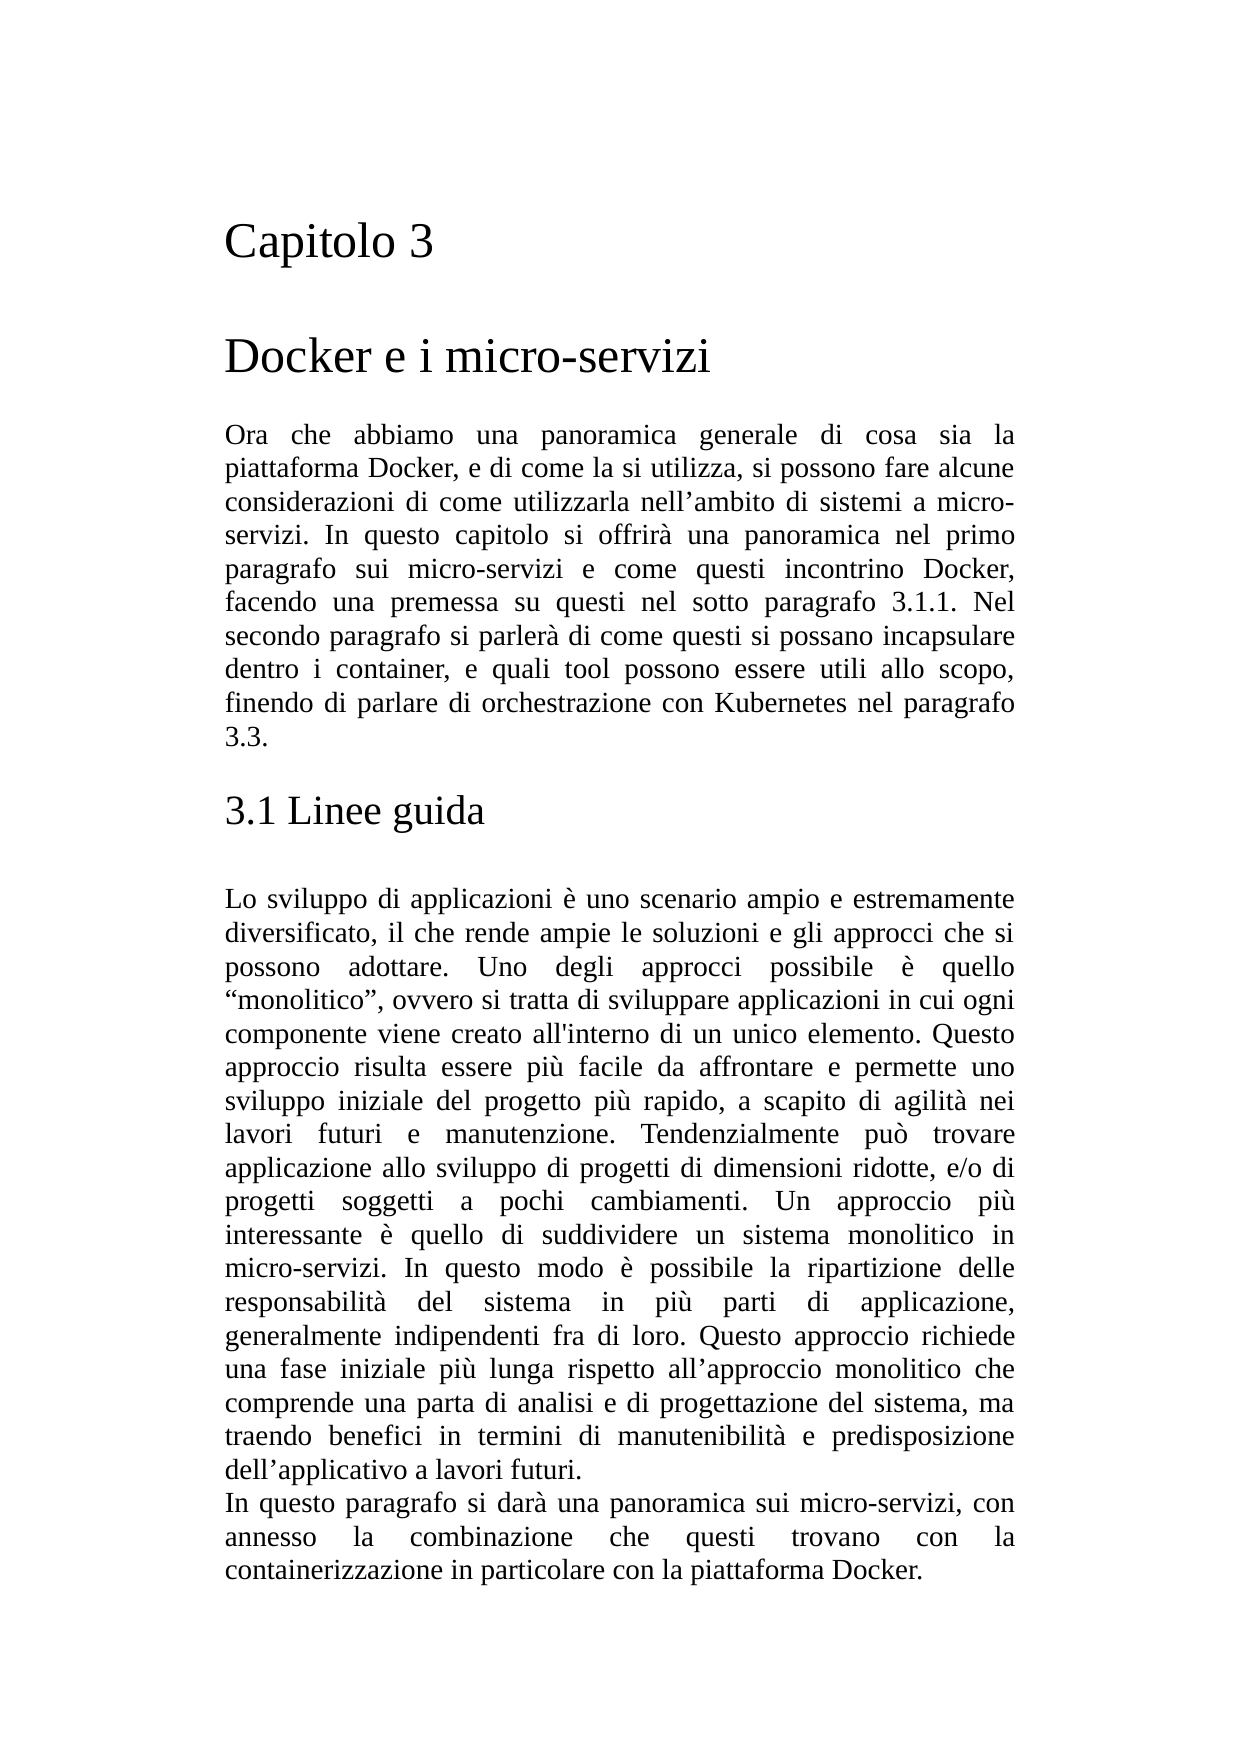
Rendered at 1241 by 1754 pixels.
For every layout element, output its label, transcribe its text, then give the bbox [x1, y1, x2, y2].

text Ora che abbiamo una panoramica generale di cosa sia la piattaforma Docker, e di come la si utilizza, si possono fare alcune considerazioni di come utilizzarla nell’ambito di sistemi a micro-servizi. In questo capitolo si offrirà una panoramica nel primo paragrafo sui micro-servizi e come questi incontrino Docker, facendo una premessa su questi nel sotto paragrafo 3.1.1. Nel secondo paragrafo si parlerà di come questi si possano incapsulare dentro i container, e quali tool possono essere utili allo scopo, finendo di parlare di orchestrazione con Kubernetes nel paragrafo 3.3. [224, 417, 1016, 752]
text In questo paragrafo si darà una panoramica sui micro-servizi, con annesso la combinazione che questi trovano con la containerizzazione in particolare con la piattaforma Docker. [224, 1485, 1016, 1586]
text Lo sviluppo di applicazioni è uno scenario ampio e estremamente diversificato, il che rende ampie le soluzioni e gli approcci che si possono adottare. Uno degli approcci possibile è quello “monolitico”, ovvero si tratta di sviluppare applicazioni in cui ogni componente viene creato all'interno di un unico elemento. Questo approccio risulta essere più facile da affrontare e permette uno sviluppo iniziale del progetto più rapido, a scapito di agilità nei lavori futuri e manutenzione. Tendenzialmente può trovare applicazione allo sviluppo di progetti di dimensioni ridotte, e/o di progetti soggetti a pochi cambiamenti. Un approccio più interessante è quello di suddividere un sistema monolitico in micro-servizi. In questo modo è possibile la ripartizione delle responsabilità del sistema in più parti di applicazione, generalmente indipendenti fra di loro. Questo approccio richiede una fase iniziale più lunga rispetto all’approccio monolitico che comprende una parta di analisi e di progettazione del sistema, ma traendo benefici in termini di manutenibilità e predisposizione dell’applicativo a lavori futuri. [224, 882, 1016, 1485]
text Docker e i micro-servizi [224, 326, 1016, 383]
text 3.1 Linee guida [224, 786, 1016, 834]
text Capitolo 3 [224, 211, 1016, 268]
